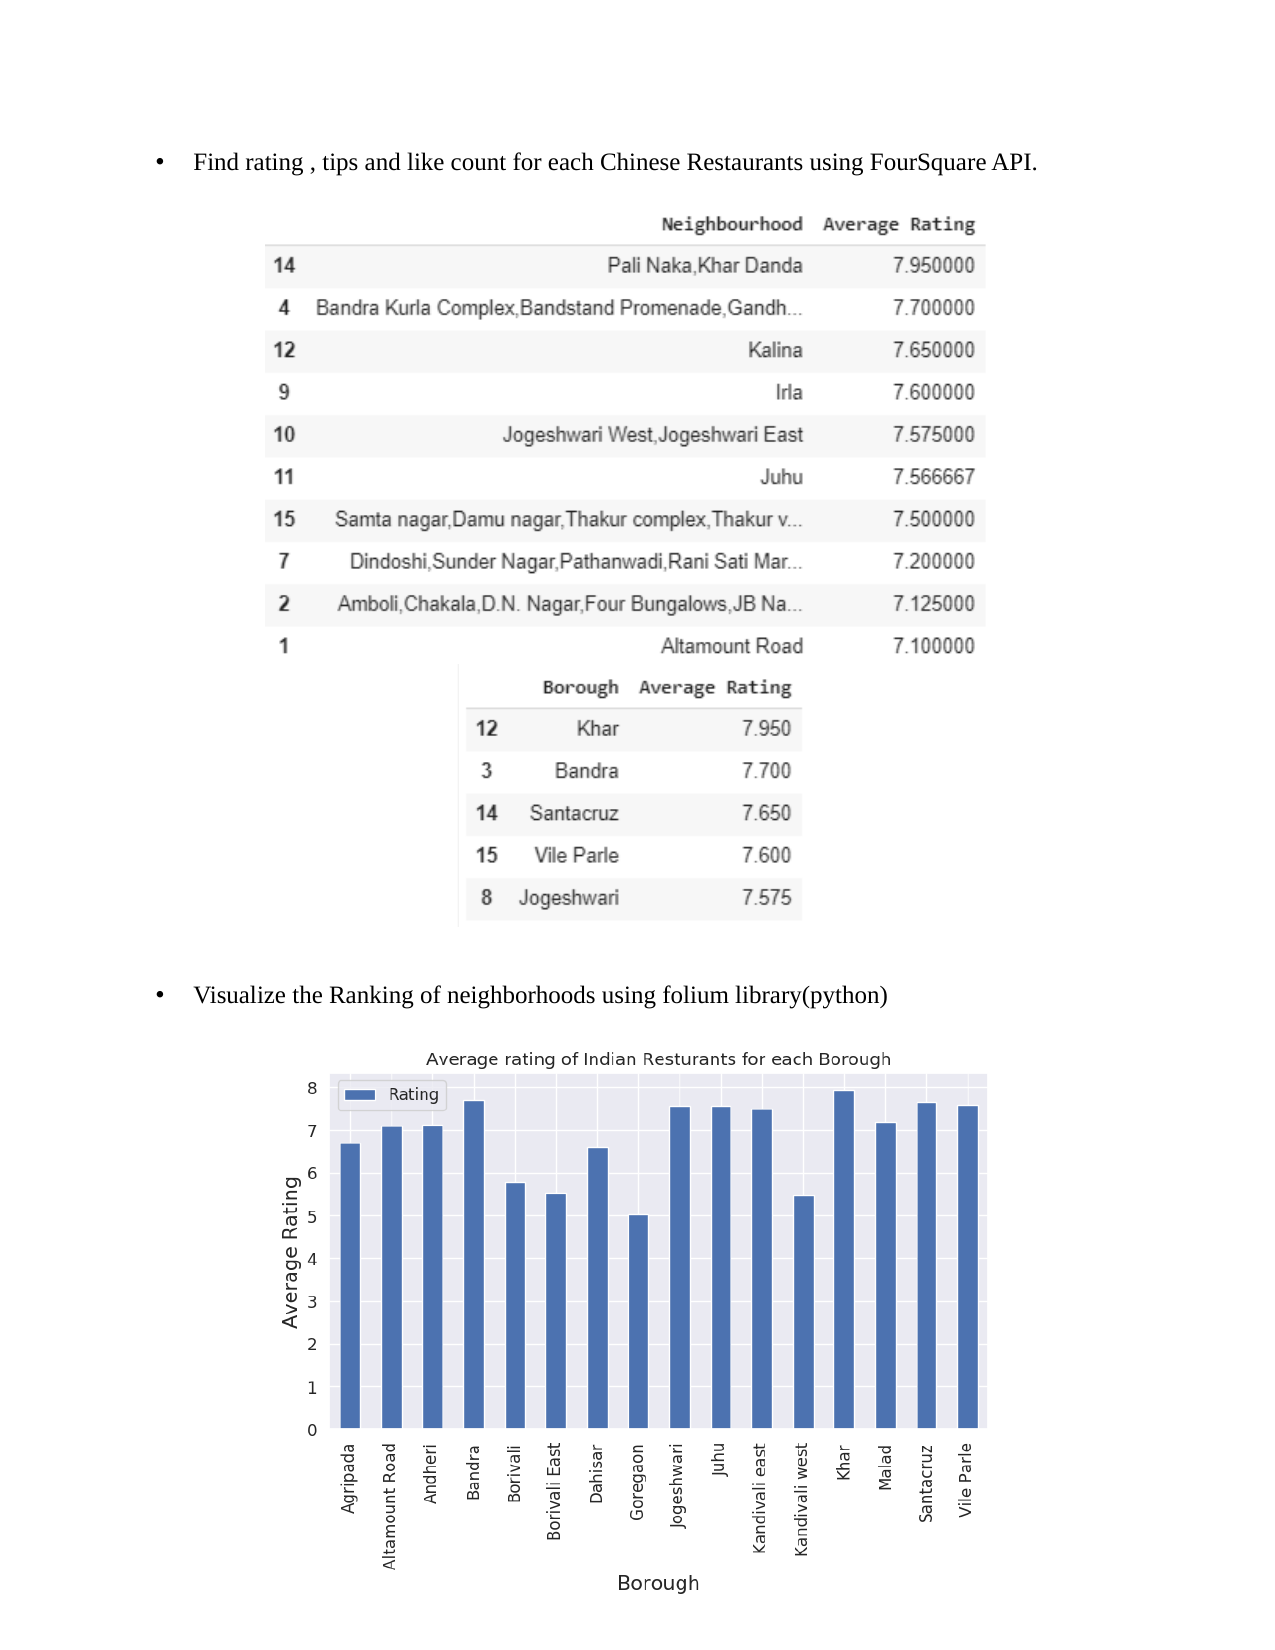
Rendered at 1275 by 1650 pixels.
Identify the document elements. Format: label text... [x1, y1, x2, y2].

list Visualize the Ranking of neighborhoods using folium library(python) [156, 981, 1157, 1009]
picture [265, 204, 1011, 927]
list Find rating , tips and like count for each Chinese Restaurants using FourSquare API. [156, 147, 1157, 176]
picture [273, 1042, 1002, 1602]
